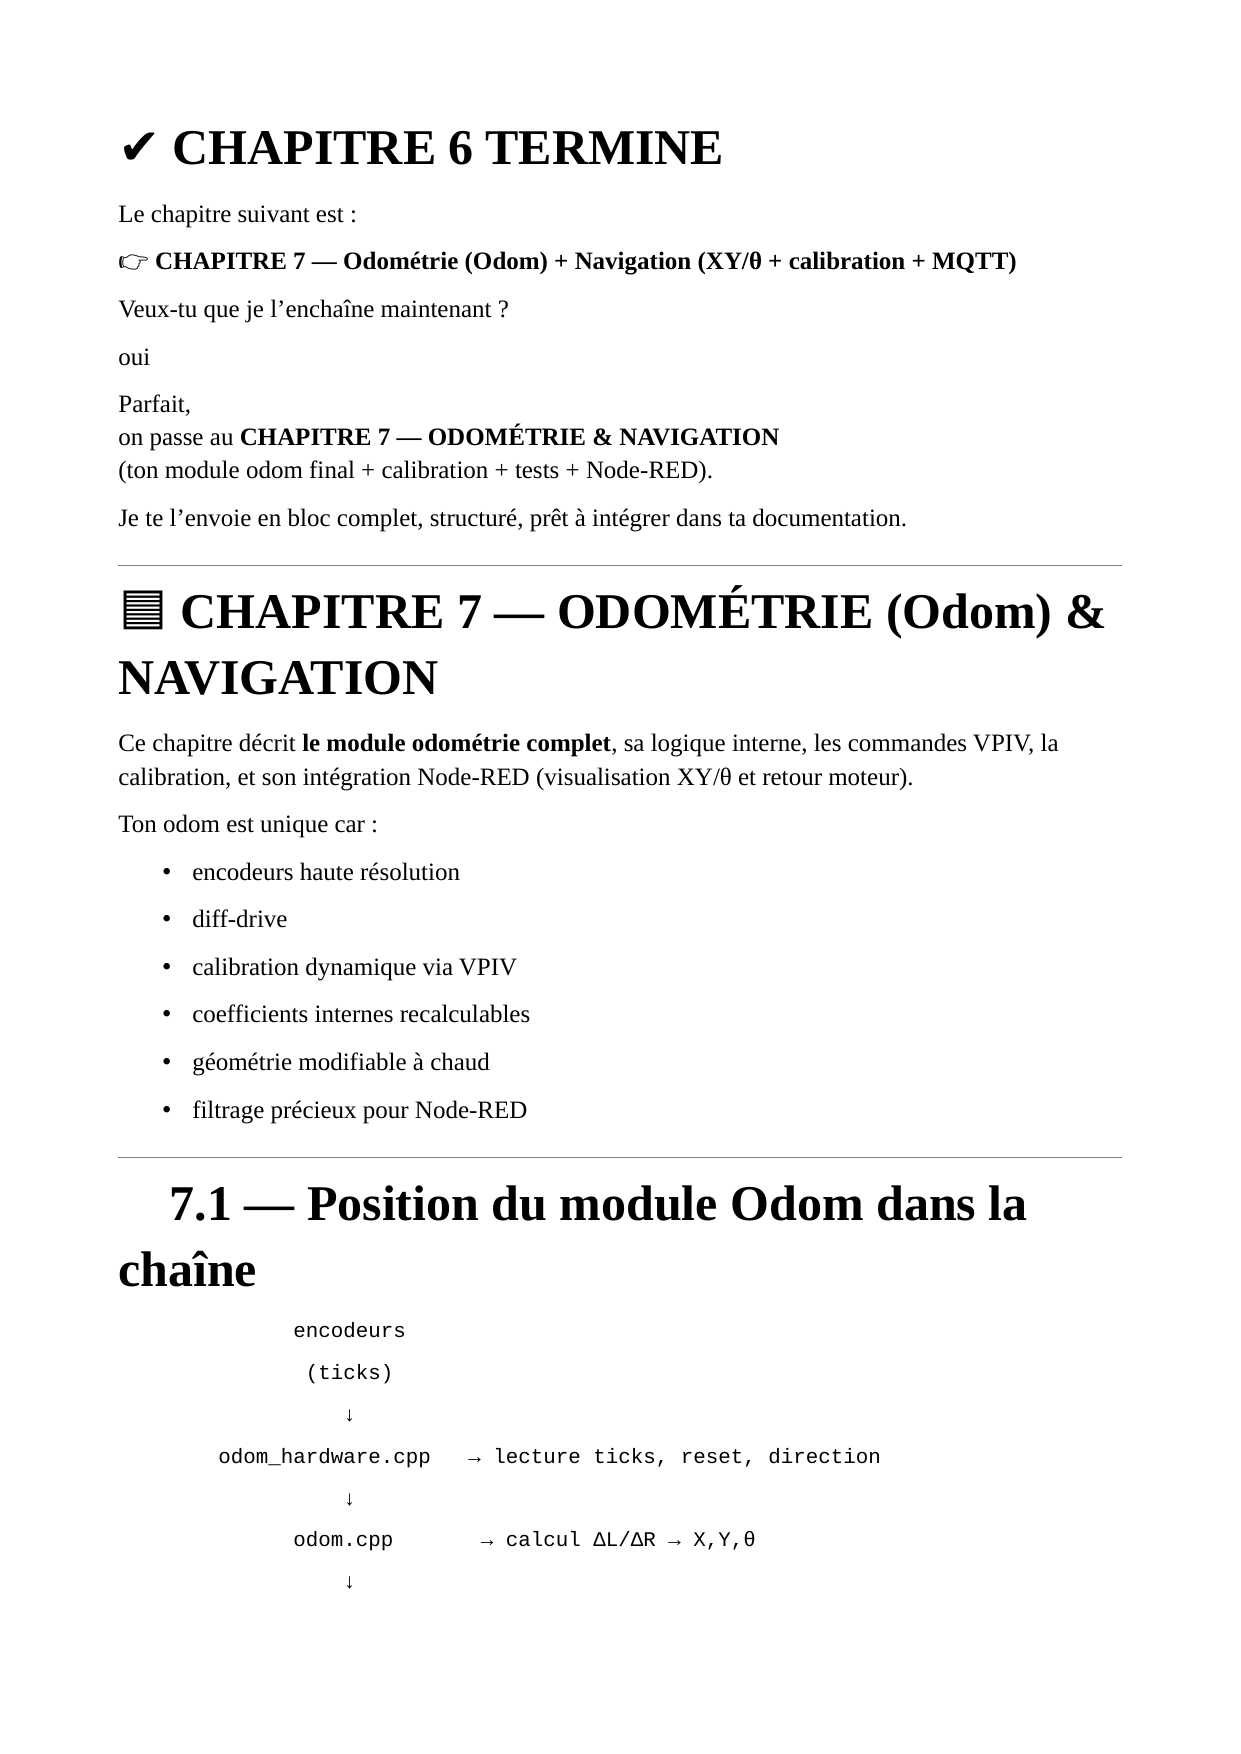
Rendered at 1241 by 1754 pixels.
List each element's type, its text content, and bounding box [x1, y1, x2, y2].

text Veux-tu que je l’enchaîne maintenant ? [118, 294, 1122, 323]
subtitle ✔️ CHAPITRE 6 TERMINE [118, 118, 1122, 176]
subtitle 📌 7.1 — Position du module Odom dans la chaîne [118, 1174, 1122, 1297]
text (ticks) [118, 1362, 1122, 1386]
text 👉 CHAPITRE 7 — Odométrie (Odom) + Navigation (XY/θ + calibration + MQTT) [118, 246, 1122, 275]
text Je te l’envoie en bloc complet, structuré, prêt à intégrer dans ta documentation. [118, 503, 1122, 532]
text ↓ [118, 1488, 1122, 1511]
list calibration dynamique via VPIV [162, 952, 1122, 981]
list encodeurs haute résolution [162, 857, 1122, 886]
list filtrage précieux pour Node-RED [162, 1095, 1122, 1123]
text Le chapitre suivant est : [118, 199, 1122, 227]
subtitle 🟦 CHAPITRE 7 — ODOMÉTRIE (Odom) & NAVIGATION [118, 582, 1122, 705]
text oui [118, 342, 1122, 370]
text odom.cpp → calcul ΔL/ΔR → X,Y,θ [118, 1529, 1122, 1553]
text ↓ [118, 1404, 1122, 1428]
list géométrie modifiable à chaud [162, 1047, 1122, 1076]
text ↓ [118, 1571, 1122, 1595]
list coefficients internes recalculables [162, 999, 1122, 1028]
text Ce chapitre décrit le module odométrie complet, sa logique interne, les commandes VPIV, la calibration, et son intégration Node-RED (visualisation XY/θ et retour moteur). [118, 728, 1122, 790]
list diff-drive [162, 904, 1122, 933]
text Parfait, on passe au CHAPITRE 7 — ODOMÉTRIE & NAVIGATION (ton module odom final + calibration + tests + Node-RED). [118, 389, 1122, 484]
text encodeurs [118, 1321, 1122, 1344]
text odom_hardware.cpp → lecture ticks, reset, direction [118, 1446, 1122, 1469]
text Ton odom est unique car : [118, 809, 1122, 838]
